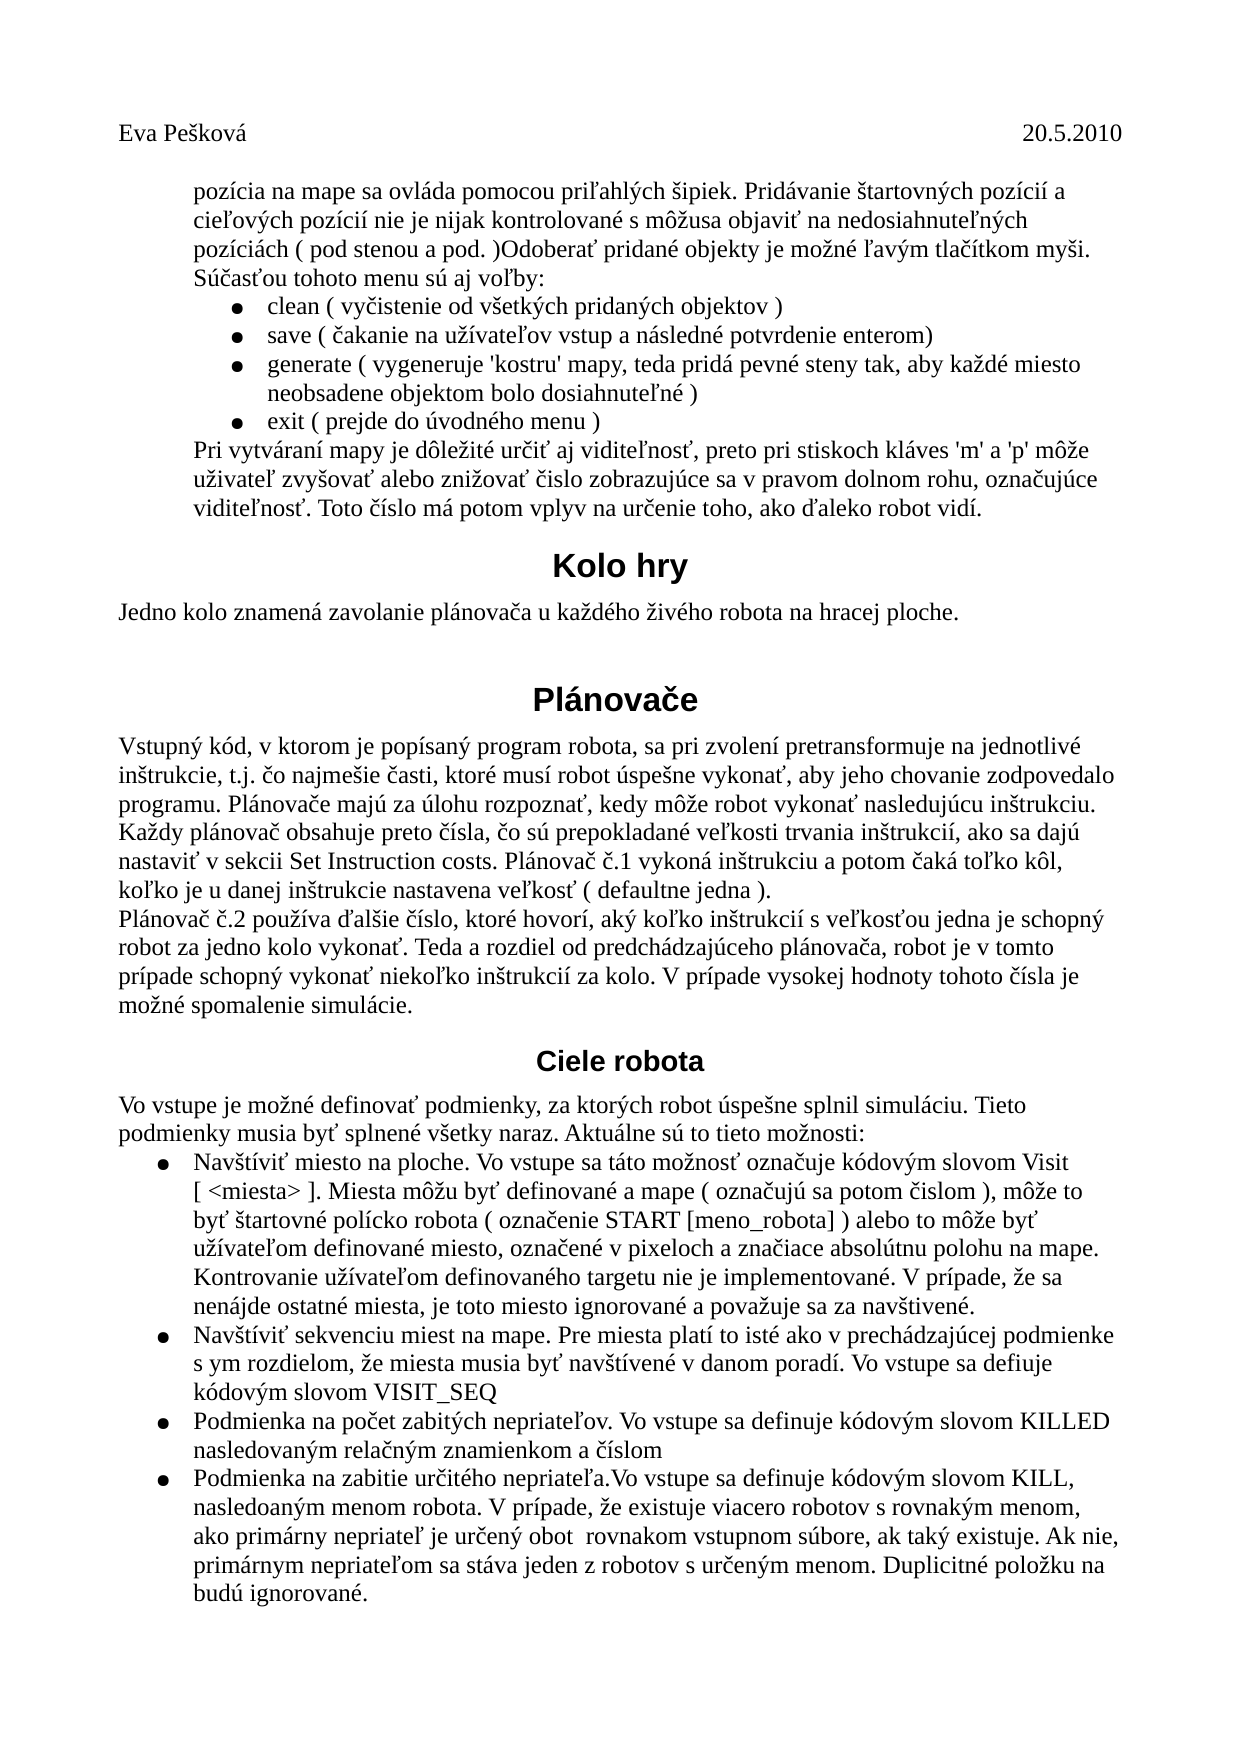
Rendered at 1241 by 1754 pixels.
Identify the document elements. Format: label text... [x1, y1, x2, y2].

text Jedno kolo znamená zavolanie plánovača u každého živého robota na hracej ploche. [118, 597, 1122, 626]
list Podmienka na počet zabitých nepriateľov. Vo vstupe sa definuje kódovým slovom KILLED nasledovaným relačným znamienkom a číslom [156, 1406, 1122, 1463]
list Navštíviť sekvenciu miest na mape. Pre miesta platí to isté ako v prechádzajúcej podmienke s ym rozdielom, že miesta musia byť navštívené v danom poradí. Vo vstupe sa defiuje kódovým slovom VISIT_SEQ [156, 1320, 1122, 1406]
list Navštíviť miesto na ploche. Vo vstupe sa táto možnosť označuje kódovým slovom Visit [ <miesta> ]. Miesta môžu byť definované a mape ( označujú sa potom čislom ), môže to byť štartovné polícko robota ( označenie START [meno_robota] ) alebo to môže byť užívateľom definované miesto, označené v pixeloch a značiace absolútnu polohu na mape. Kontrovanie užívateľom definovaného targetu nie je implementované. V prípade, že sa nenájde ostatné miesta, je toto miesto ignorované a považuje sa za navštivené. [156, 1147, 1122, 1320]
text Vstupný kód, v ktorom je popísaný program robota, sa pri zvolení pretransformuje na jednotlivé inštrukcie, t.j. čo najmešie časti, ktoré musí robot úspešne vykonať, aby jeho chovanie zodpovedalo programu. Plánovače majú za úlohu rozpoznať, kedy môže robot vykonať nasledujúcu inštrukciu. Každy plánovač obsahuje preto čísla, čo sú prepokladané veľkosti trvania inštrukcií, ako sa dajú nastaviť v sekcii Set Instruction costs. Plánovač č.1 vykoná inštrukciu a potom čaká toľko kôl, koľko je u danej inštrukcie nastavena veľkosť ( defaultne jedna ). [118, 731, 1122, 904]
text Vo vstupe je možné definovať podmienky, za ktorých robot úspešne splnil simuláciu. Tieto podmienky musia byť splnené všetky naraz. Aktuálne sú to tieto možnosti: [118, 1090, 1122, 1147]
text Plánovač č.2 používa ďalšie číslo, ktoré hovorí, aký koľko inštrukcií s veľkosťou jedna je schopný robot za jedno kolo vykonať. Teda a rozdiel od predchádzajúceho plánovača, robot je v tomto prípade schopný vykonať niekoľko inštrukcií za kolo. V prípade vysokej hodnoty tohoto čísla je možné spomalenie simulácie. [118, 904, 1122, 1019]
list generate ( vygeneruje 'kostru' mapy, teda pridá pevné steny tak, aby každé miesto neobsadene objektom bolo dosiahnuteľné ) [229, 349, 1122, 406]
list Podmienka na zabitie určitého nepriateľa.Vo vstupe sa definuje kódovým slovom KILL, nasledoaným menom robota. V prípade, že existuje viacero robotov s rovnakým menom, ako primárny nepriateľ je určený obot rovnakom vstupnom súbore, ak taký existuje. Ak nie, primárnym nepriateľom sa stáva jeden z robotov s určeným menom. Duplicitné položku na budú ignorované. [156, 1463, 1122, 1607]
list exit ( prejde do úvodného menu ) [229, 406, 1122, 435]
subtitle Ciele robota [118, 1044, 1122, 1077]
list Pri vytváraní mapy je dôležité určiť aj viditeľnosť, preto pri stiskoch kláves 'm' a 'p' môže uživateľ zvyšovať alebo znižovať čislo zobrazujúce sa v pravom dolnom rohu, označujúce viditeľnosť. Toto číslo má potom vplyv na určenie toho, ako ďaleko robot vidí. [156, 435, 1122, 521]
subtitle Kolo hry [118, 546, 1122, 585]
subtitle Plánovače [118, 680, 1122, 719]
list save ( čakanie na užívateľov vstup a následné potvrdenie enterom) [229, 320, 1122, 349]
list pozícia na mape sa ovláda pomocou priľahlých šipiek. Pridávanie štartovných pozícií a cieľových pozícií nie je nijak kontrolované s môžusa objaviť na nedosiahnuteľných pozíciách ( pod stenou a pod. )Odoberať pridané objekty je možné ľavým tlačítkom myši. Súčasťou tohoto menu sú aj voľby: [156, 176, 1122, 291]
list clean ( vyčistenie od všetkých pridaných objektov ) [229, 291, 1122, 320]
